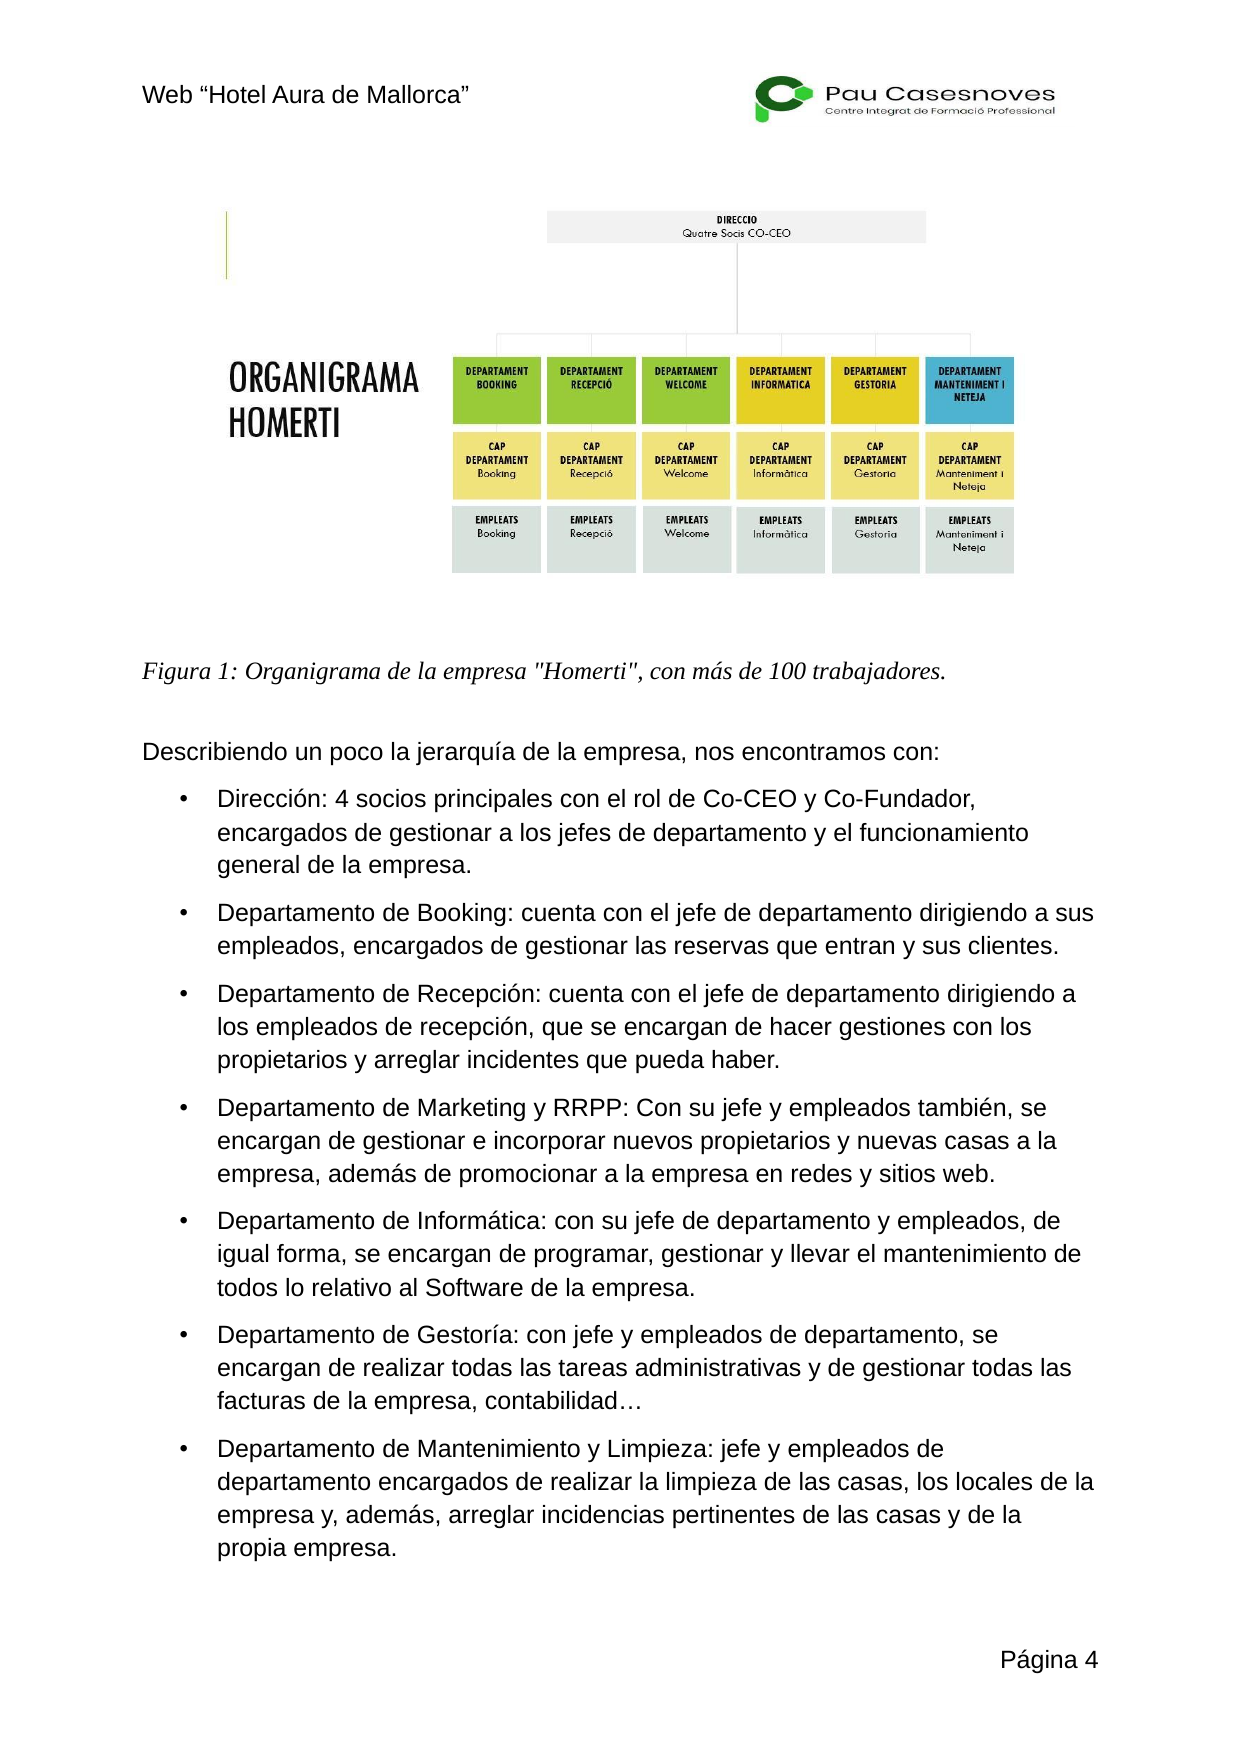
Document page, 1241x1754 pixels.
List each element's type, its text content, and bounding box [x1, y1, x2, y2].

list Departamento de Booking: cuenta con el jefe de departamento dirigiendo a sus empleados, encargados de gestionar las reservas que entran y sus clientes. [179, 898, 1098, 960]
picture [748, 72, 1075, 127]
list Dirección: 4 socios principales con el rol de Co-CEO y Co-Fundador, encargados de gestionar a los jefes de departamento y el funcionamiento general de la empresa. [179, 784, 1098, 879]
picture [170, 150, 1070, 657]
text Figura 1: Organigrama de la empresa "Homerti", con más de 100 trabajadores. [142, 150, 1098, 685]
list Departamento de Mantenimiento y Limpieza: jefe y empleados de departamento encargados de realizar la limpieza de las casas, los locales de la empresa y, además, arreglar incidencias pertinentes de las casas y de la propia empresa. [179, 1434, 1098, 1562]
text Describiendo un poco la jerarquía de la empresa, nos encontramos con: [142, 737, 1098, 766]
list Departamento de Gestoría: con jefe y empleados de departamento, se encargan de realizar todas las tareas administrativas y de gestionar todas las facturas de la empresa, contabilidad… [179, 1320, 1098, 1415]
list Departamento de Recepción: cuenta con el jefe de departamento dirigiendo a los empleados de recepción, que se encargan de hacer gestiones con los propietarios y arreglar incidentes que pueda haber. [179, 979, 1098, 1074]
list Departamento de Informática: con su jefe de departamento y empleados, de igual forma, se encargan de programar, gestionar y llevar el mantenimiento de todos lo relativo al Software de la empresa. [179, 1206, 1098, 1301]
list Departamento de Marketing y RRPP: Con su jefe y empleados también, se encargan de gestionar e incorporar nuevos propietarios y nuevas casas a la empresa, además de promocionar a la empresa en redes y sitios web. [179, 1093, 1098, 1187]
